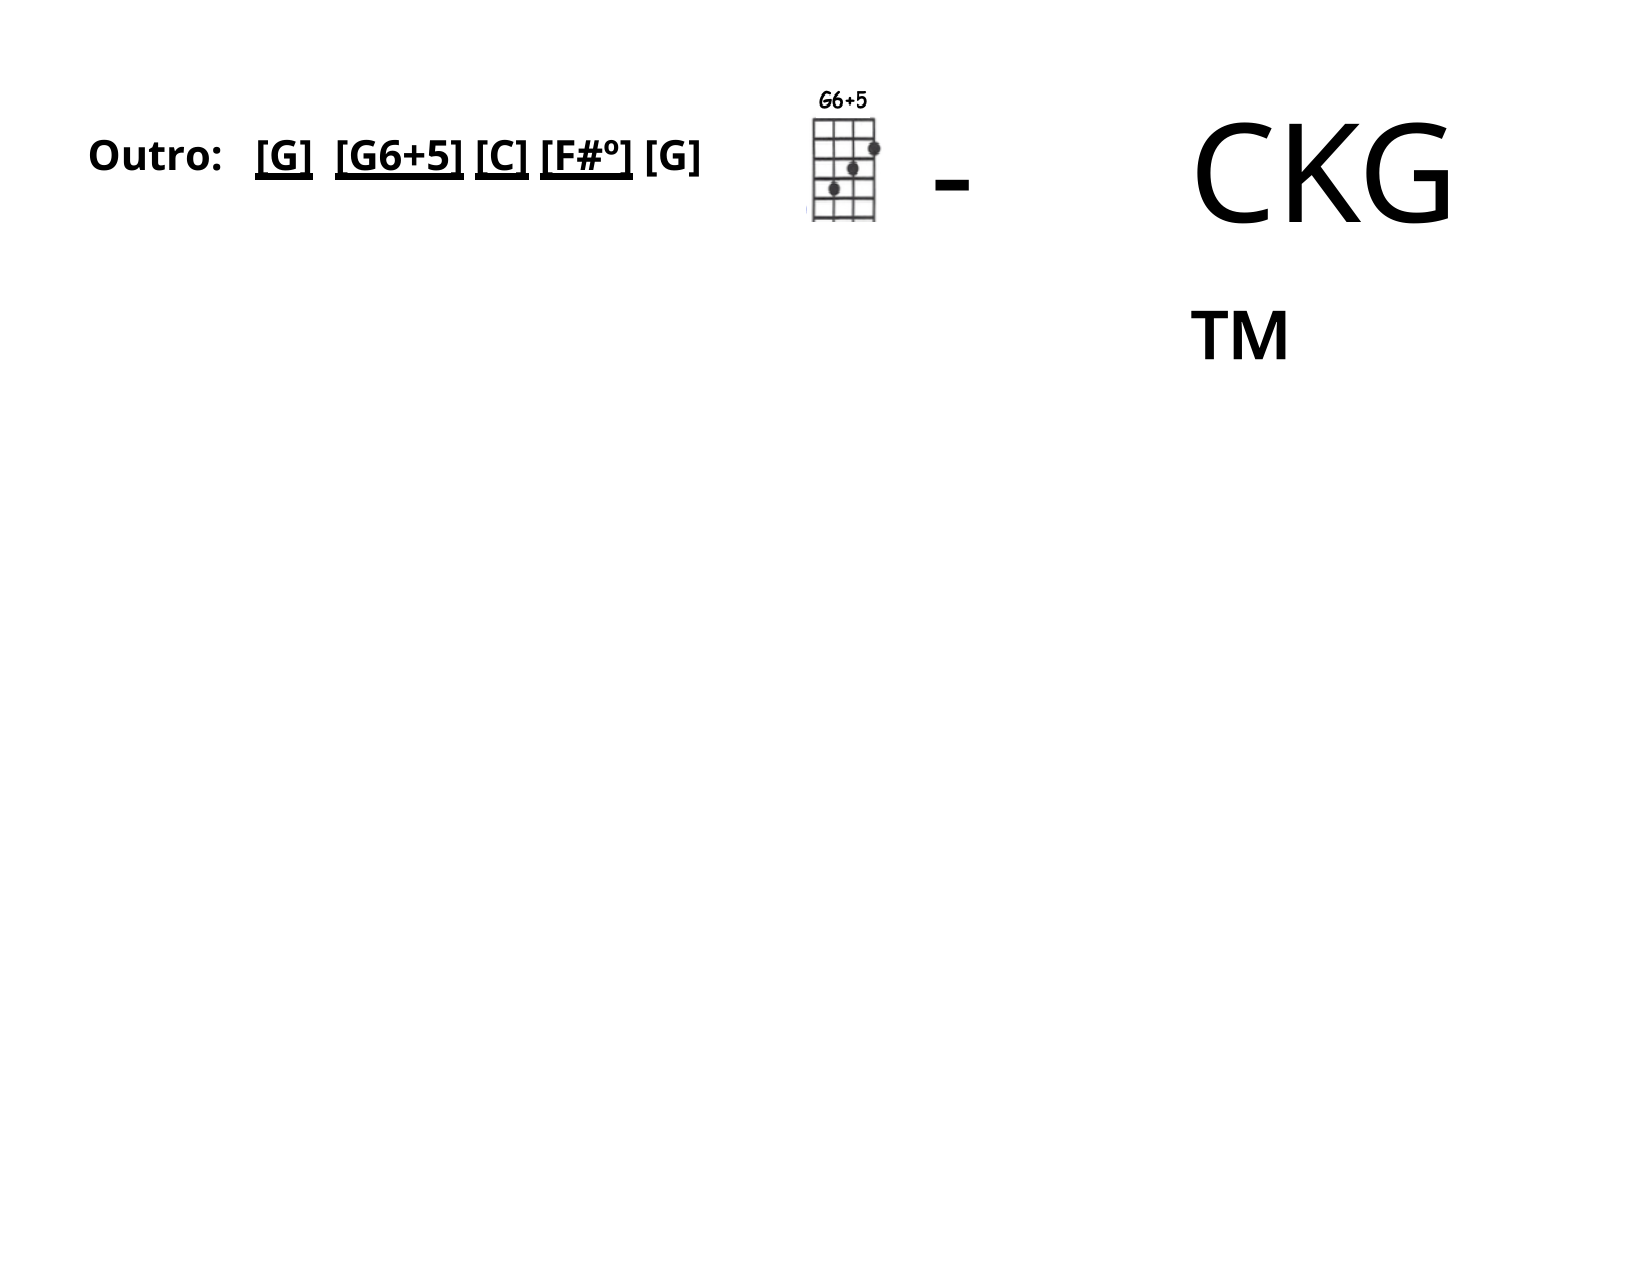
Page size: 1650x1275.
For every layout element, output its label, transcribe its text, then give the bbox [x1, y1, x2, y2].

text Outro: [G] [G6+5] [C] [F#º] [G] [87, 128, 806, 181]
text - [930, 75, 1051, 262]
text [1051, 128, 1189, 181]
picture [806, 86, 884, 222]
text [1533, 128, 1560, 181]
text [884, 128, 930, 181]
text CKG™ [1189, 75, 1533, 449]
